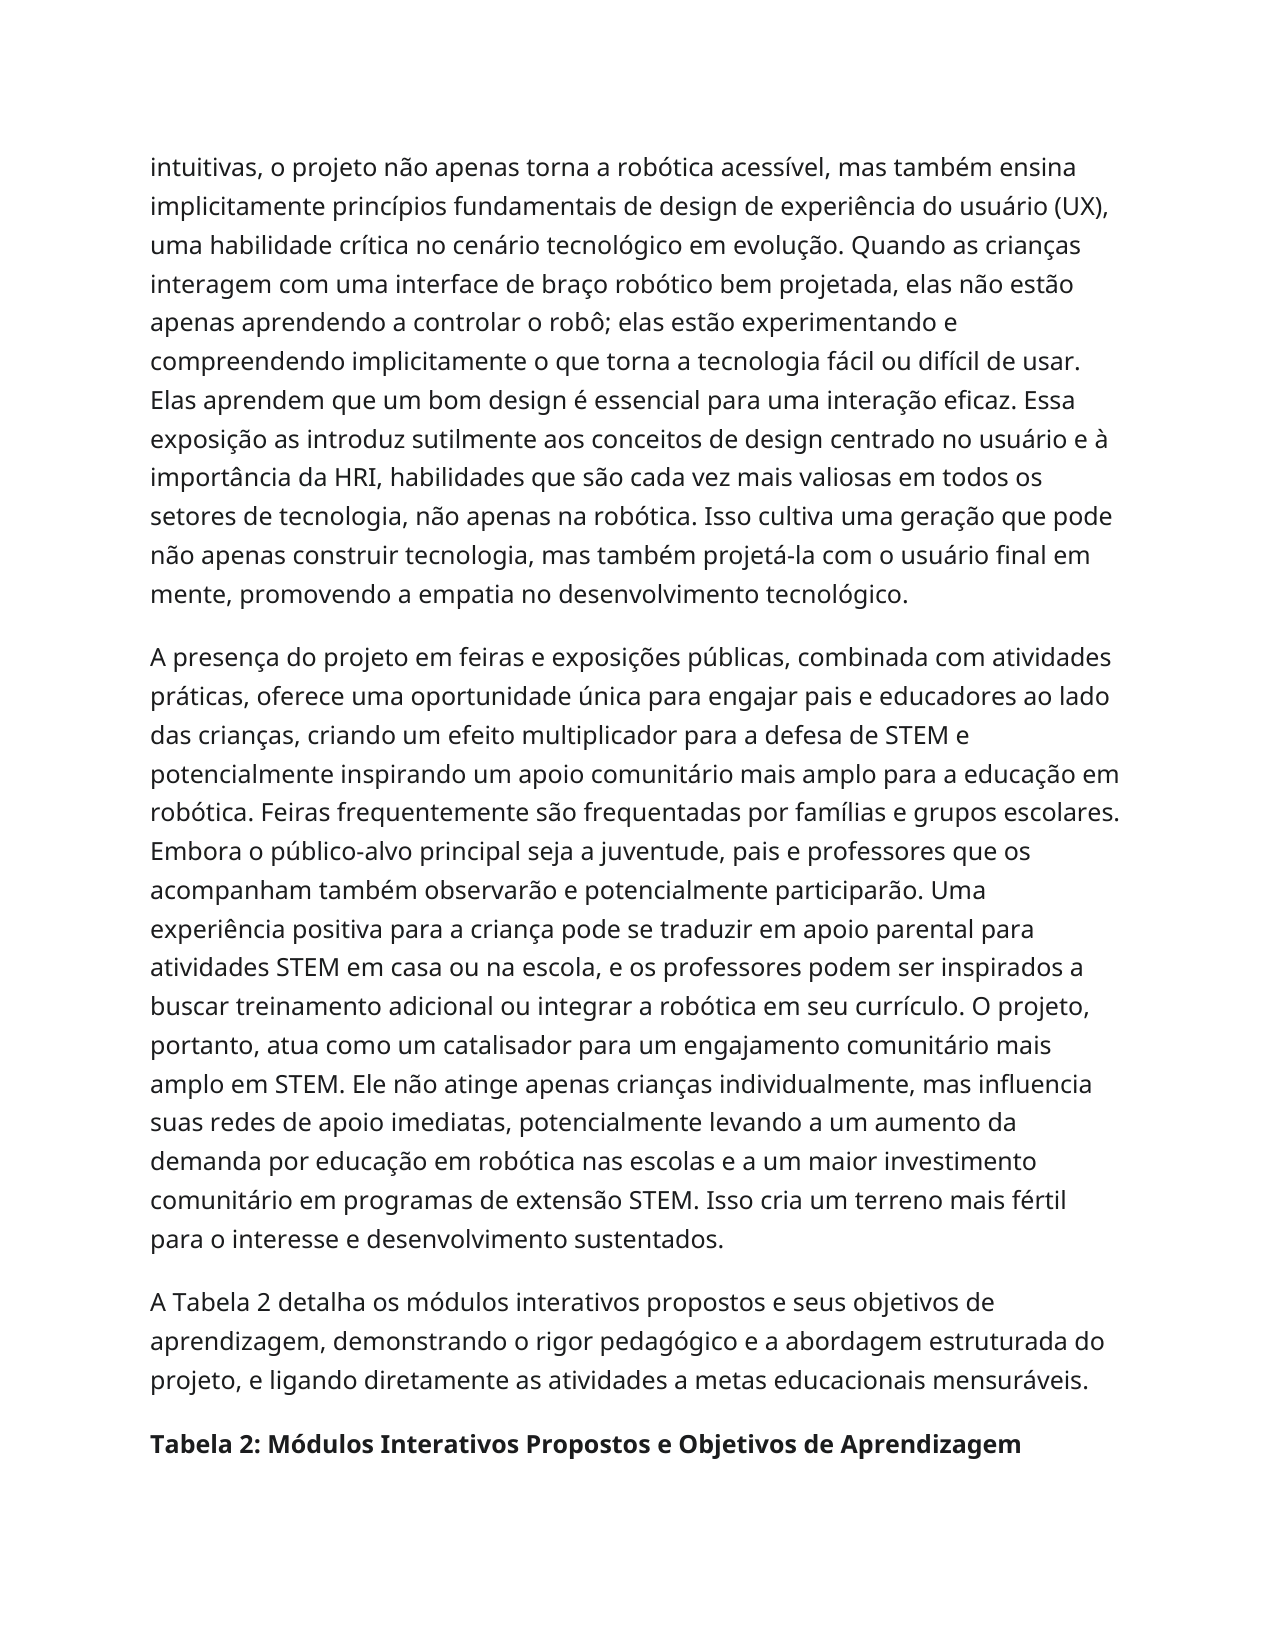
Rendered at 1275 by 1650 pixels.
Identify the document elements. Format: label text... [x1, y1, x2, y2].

text A Tabela 2 detalha os módulos interativos propostos e seus objetivos de aprendizagem, demonstrando o rigor pedagógico e a abordagem estruturada do projeto, e ligando diretamente as atividades a metas educacionais mensuráveis. [150, 1285, 1125, 1397]
text Tabela 2: Módulos Interativos Propostos e Objetivos de Aprendizagem [150, 1426, 1125, 1460]
text intuitivas, o projeto não apenas torna a robótica acessível, mas também ensina implicitamente princípios fundamentais de design de experiência do usuário (UX), uma habilidade crítica no cenário tecnológico em evolução. Quando as crianças interagem com uma interface de braço robótico bem projetada, elas não estão apenas aprendendo a controlar o robô; elas estão experimentando e compreendendo implicitamente o que torna a tecnologia fácil ou difícil de usar. Elas aprendem que um bom design é essencial para uma interação eficaz. Essa exposição as introduz sutilmente aos conceitos de design centrado no usuário e à importância da HRI, habilidades que são cada vez mais valiosas em todos os setores de tecnologia, não apenas na robótica. Isso cultiva uma geração que pode não apenas construir tecnologia, mas também projetá-la com o usuário final em mente, promovendo a empatia no desenvolvimento tecnológico. [150, 150, 1125, 610]
text A presença do projeto em feiras e exposições públicas, combinada com atividades práticas, oferece uma oportunidade única para engajar pais e educadores ao lado das crianças, criando um efeito multiplicador para a defesa de STEM e potencialmente inspirando um apoio comunitário mais amplo para a educação em robótica. Feiras frequentemente são frequentadas por famílias e grupos escolares. Embora o público-alvo principal seja a juventude, pais e professores que os acompanham também observarão e potencialmente participarão. Uma experiência positiva para a criança pode se traduzir em apoio parental para atividades STEM em casa ou na escola, e os professores podem ser inspirados a buscar treinamento adicional ou integrar a robótica em seu currículo. O projeto, portanto, atua como um catalisador para um engajamento comunitário mais amplo em STEM. Ele não atinge apenas crianças individualmente, mas influencia suas redes de apoio imediatas, potencialmente levando a um aumento da demanda por educação em robótica nas escolas e a um maior investimento comunitário em programas de extensão STEM. Isso cria um terreno mais fértil para o interesse e desenvolvimento sustentados. [150, 640, 1125, 1255]
